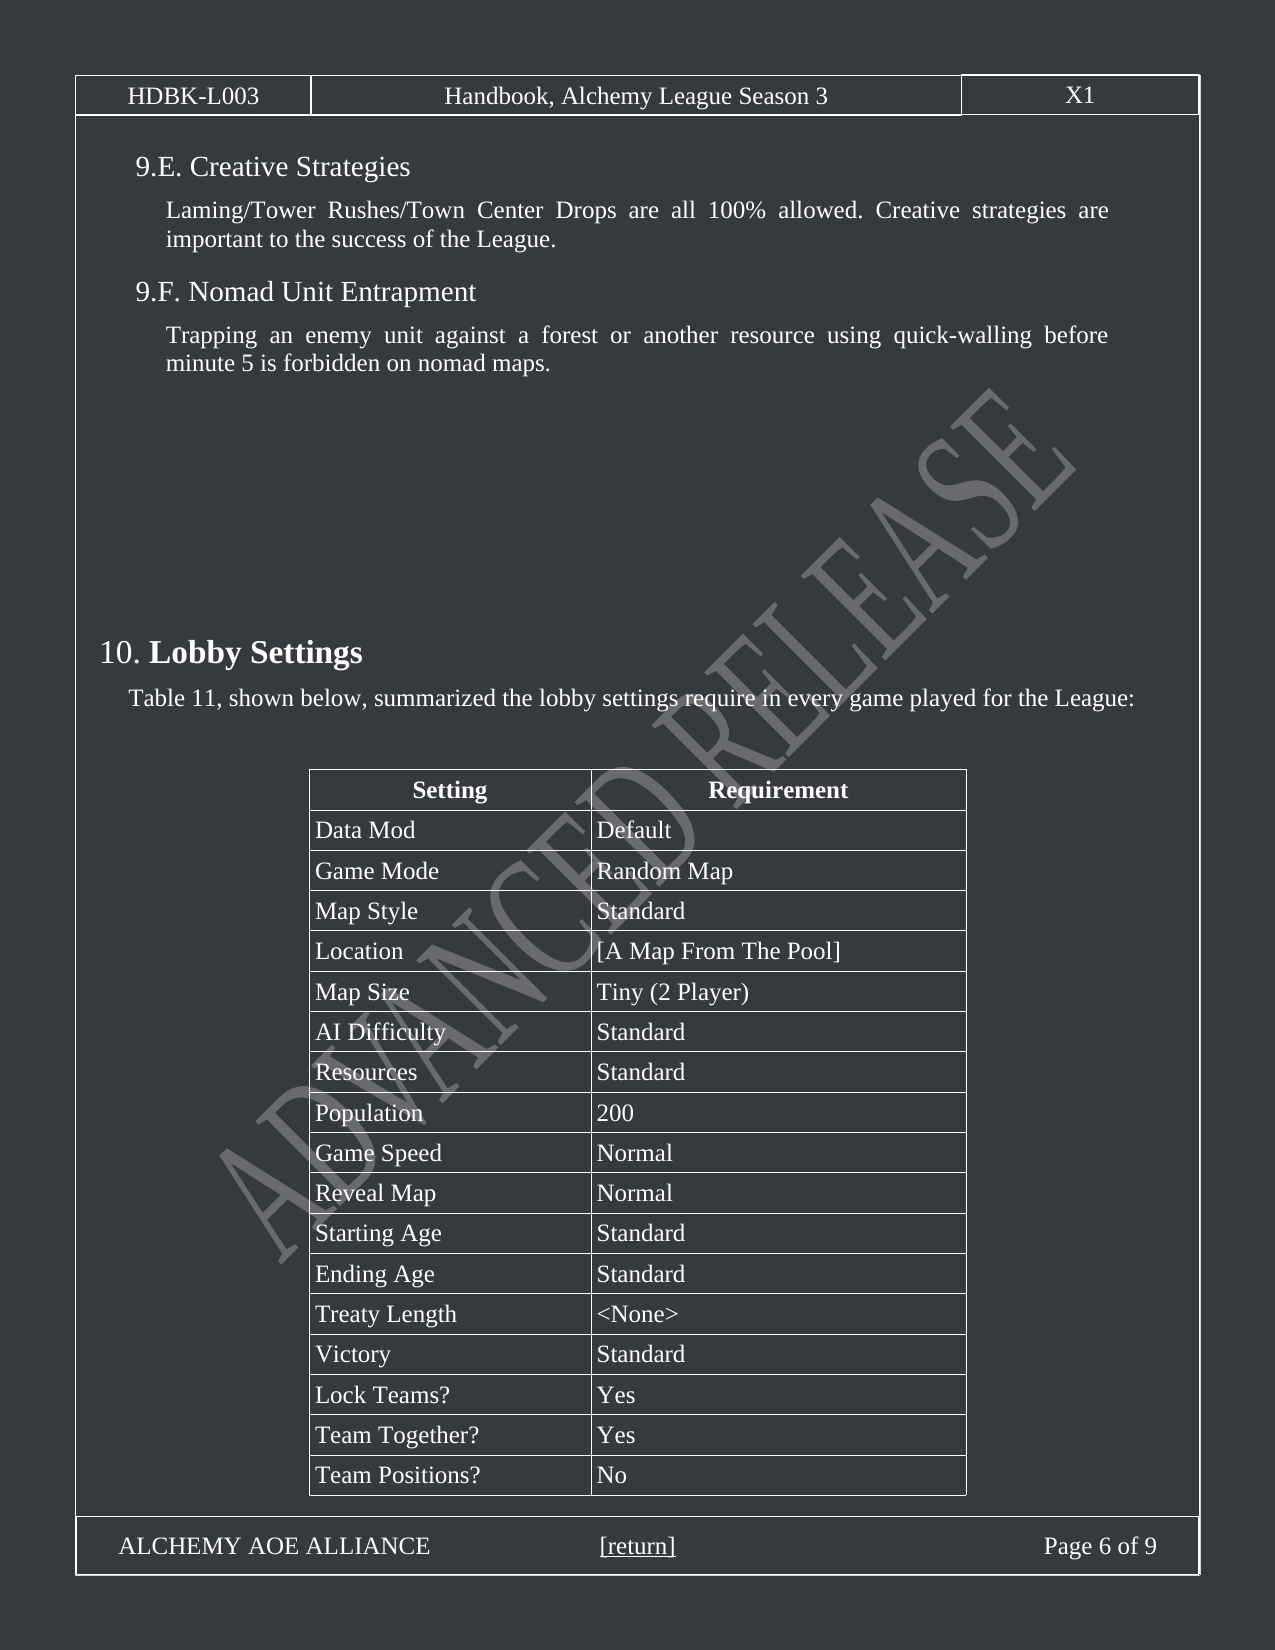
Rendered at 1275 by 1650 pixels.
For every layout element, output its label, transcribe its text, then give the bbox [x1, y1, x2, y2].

table_cell [573, 959, 591, 971]
text Table 11, shown below, summarized the lobby settings require in every game played for the League: [766, 683, 1184, 712]
table_cell Treaty Length [310, 1294, 591, 1334]
table_cell Starting Age [310, 1214, 591, 1253]
table_cell Yes [592, 1375, 966, 1414]
table_cell 200 [592, 1093, 966, 1132]
table_cell Reveal Map [310, 1173, 591, 1213]
table_cell Team Positions? [310, 1456, 591, 1495]
table_cell Random Map [640, 851, 966, 890]
subtitle Creative Strategies [91, 149, 1184, 183]
table_cell Map Size [310, 972, 479, 1011]
table_cell [A Map From The Pool] [592, 931, 966, 971]
table_cell Resources [385, 1052, 442, 1092]
table_header Requirement [640, 770, 737, 810]
table_header Setting [310, 770, 591, 810]
table_cell Resources [310, 1052, 366, 1092]
table_cell Game Mode [310, 851, 578, 890]
table_cell Standard [617, 891, 966, 930]
table_cell Game Speed [310, 1133, 365, 1172]
table_cell Default [592, 811, 634, 850]
table_cell Random Map [592, 851, 646, 890]
table_cell [451, 972, 591, 1011]
table_cell Random Map [653, 851, 681, 866]
table_cell <None> [592, 1294, 966, 1334]
table_header Requirement [595, 779, 668, 810]
table_cell [557, 851, 591, 874]
table_cell Tiny (2 Player) [592, 972, 966, 1011]
subtitle Nomad Unit Entrapment [91, 274, 1184, 307]
table_cell Victory [310, 1335, 591, 1374]
text Trapping an enemy unit against a forest or another resource using quick-walling before minute 5 is forbidden on nomad maps. [166, 320, 1109, 377]
table_cell Standard [592, 1254, 966, 1293]
subtitle Lobby Settings [91, 632, 811, 671]
text Laming/Tower Rushes/Town Center Drops are all 100% allowed. Creative strategies are important to the success of the League. [166, 195, 1109, 253]
table_cell AI Difficulty [437, 1039, 466, 1051]
table_cell Map Style [310, 891, 503, 930]
table_cell [500, 891, 591, 930]
table_cell AI Difficulty [430, 1012, 591, 1051]
table_cell Standard [597, 891, 640, 913]
table_header Requirement [726, 770, 966, 810]
table_cell Standard [592, 904, 612, 930]
table_cell Ending Age [310, 1254, 591, 1293]
table_cell Standard [592, 1052, 966, 1092]
table_cell Yes [592, 1415, 966, 1455]
table_cell Default [613, 811, 685, 850]
text Table 11, shown below, summarized the lobby settings require in every game played for the League: [128, 683, 756, 712]
table_cell Location [310, 931, 510, 971]
table_cell Normal [592, 1173, 966, 1213]
table_cell AI Difficulty [399, 1012, 437, 1050]
table_cell Standard [592, 1012, 966, 1051]
table_cell [481, 931, 557, 971]
table_cell Population [310, 1100, 351, 1132]
table_cell Resources [331, 1052, 400, 1092]
table_cell Standard [592, 1214, 966, 1253]
table_cell Team Together? [310, 1415, 591, 1455]
table_cell AI Difficulty [366, 1012, 416, 1051]
table_cell Population [328, 1093, 591, 1132]
table_cell Normal [592, 1133, 966, 1172]
table_cell AI Difficulty [310, 1012, 376, 1051]
subtitle [790, 632, 1184, 671]
table_cell Default [685, 811, 966, 850]
table_cell Data Mod [310, 811, 564, 850]
table_cell No [592, 1456, 966, 1495]
table_cell [547, 811, 591, 850]
table_cell Resources [429, 1052, 591, 1092]
table_cell Lock Teams? [310, 1375, 591, 1414]
table_cell [521, 931, 590, 962]
table_cell Game Speed [368, 1133, 591, 1172]
table_cell Standard [592, 1335, 966, 1374]
